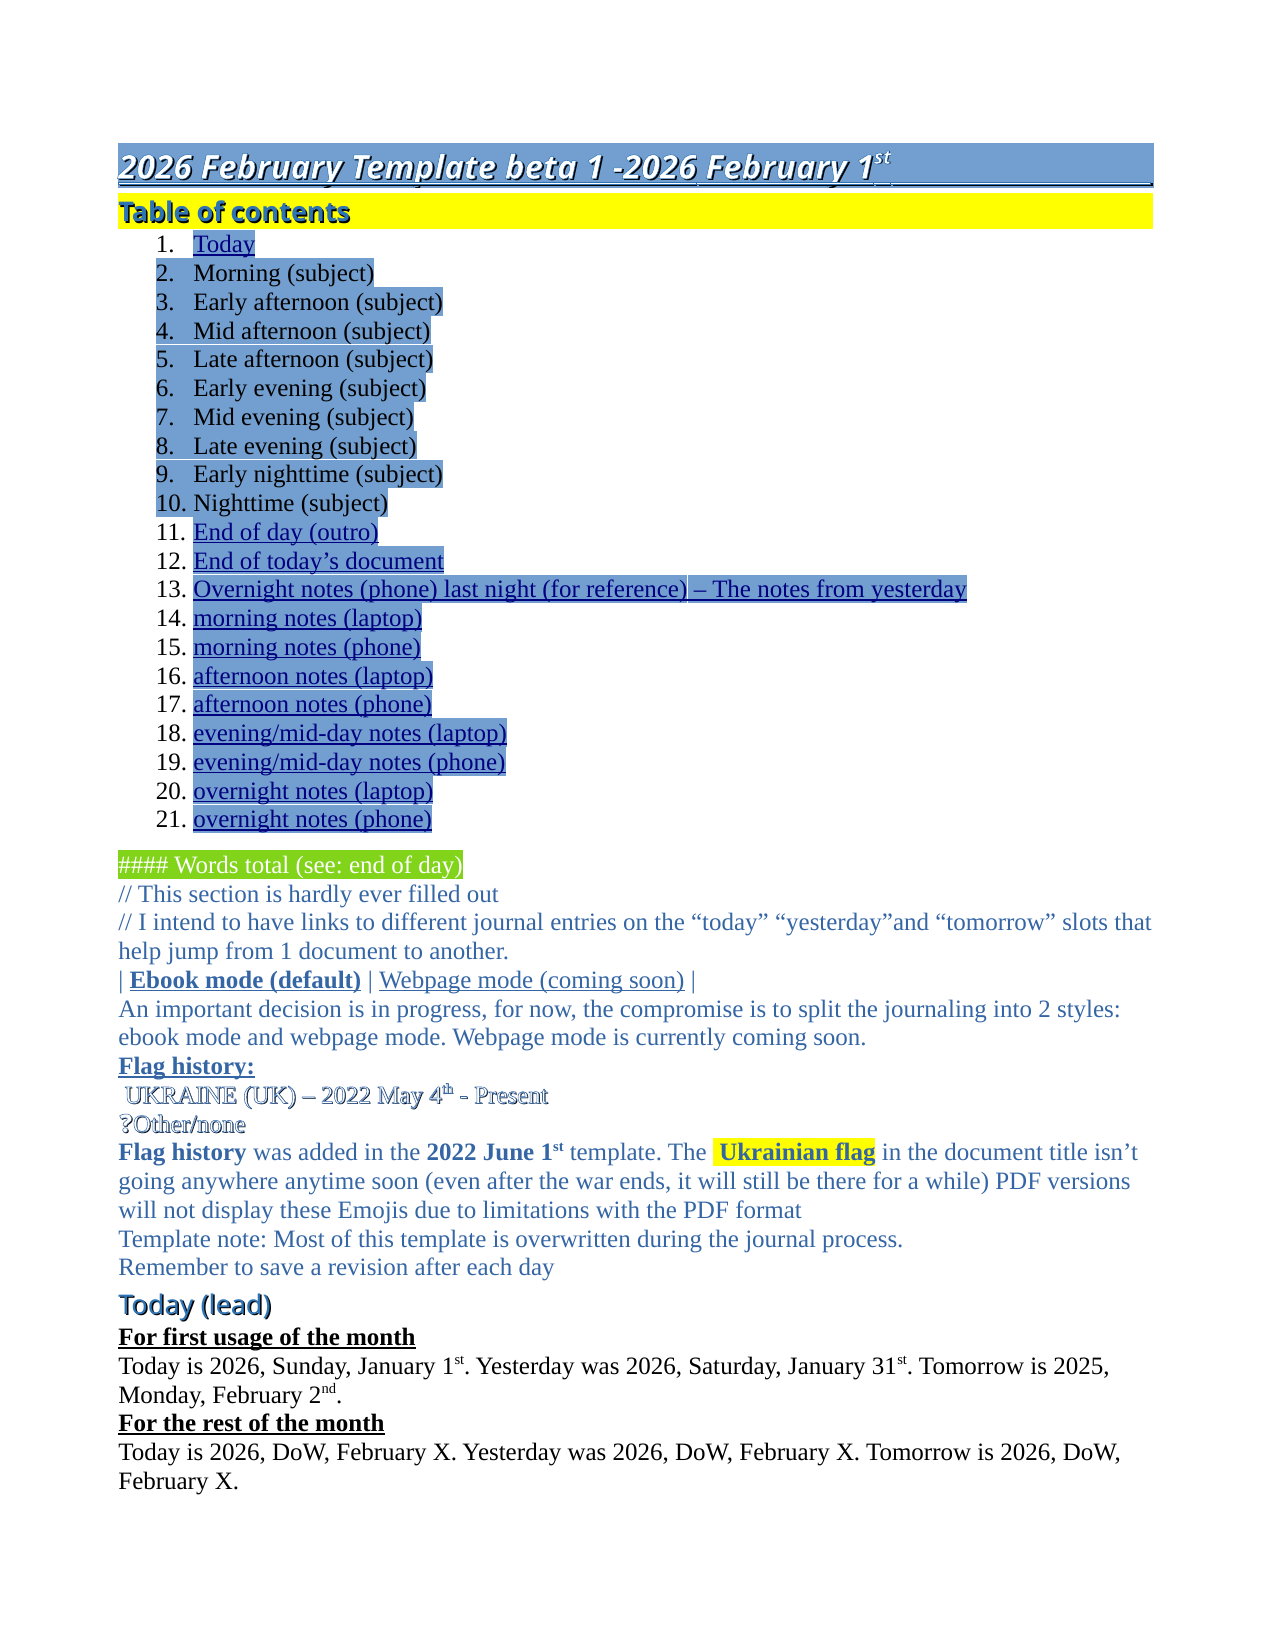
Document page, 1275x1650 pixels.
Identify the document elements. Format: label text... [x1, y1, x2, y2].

text | Ebook mode (default) | Webpage mode (coming soon) | [118, 965, 1157, 994]
list Late evening (subject) [156, 431, 1157, 459]
list Today [156, 229, 1157, 258]
list End of day (outro) [156, 517, 1157, 546]
list morning notes (laptop) [156, 603, 1157, 632]
text Flag history was added in the 2022 June 1st template. The 🇺🇦️ Ukrainian flag in the document title isn’t going anywhere anytime soon (even after the war ends, it will still be there for a while) PDF versions will not display these Emojis due to limitations with the PDF format [118, 1137, 1157, 1224]
list afternoon notes (laptop) [156, 661, 1157, 689]
list Early evening (subject) [156, 373, 1157, 402]
list Mid afternoon (subject) [156, 316, 1157, 344]
list Early afternoon (subject) [156, 287, 1157, 316]
subtitle 2026 February Template beta 1 -2026 February 1st [118, 143, 1157, 188]
list Early nighttime (subject) [156, 459, 1157, 488]
text ❓️Other/none [118, 1109, 1157, 1137]
list Nighttime (subject) [156, 488, 1157, 517]
text // This section is hardly ever filled out [118, 879, 1157, 907]
list Late afternoon (subject) [156, 344, 1157, 373]
list overnight notes (phone) [156, 804, 1157, 833]
list afternoon notes (phone) [156, 689, 1157, 718]
list evening/mid-day notes (laptop) [156, 718, 1157, 747]
list Morning (subject) [156, 258, 1157, 287]
text An important decision is in progress, for now, the compromise is to split the journaling into 2 styles: ebook mode and webpage mode. Webpage mode is currently coming soon. [118, 994, 1157, 1051]
text #### Words total (see: end of day) [118, 850, 1157, 879]
list morning notes (phone) [156, 632, 1157, 661]
list overnight notes (laptop) [156, 776, 1157, 804]
text Remember to save a revision after each day [118, 1252, 1157, 1281]
text Template note: Most of this template is overwritten during the journal process. [118, 1224, 1157, 1252]
list evening/mid-day notes (phone) [156, 747, 1157, 776]
list Mid evening (subject) [156, 402, 1157, 431]
text Today is 2026, Sunday, January 1st. Yesterday was 2026, Saturday, January 31st. Tomorrow is 2025, Monday, February 2nd. [118, 1351, 1157, 1408]
subtitle Today (lead) [118, 1285, 1157, 1322]
text // I intend to have links to different journal entries on the “today” “yesterday”and “tomorrow” slots that help jump from 1 document to another. [118, 907, 1157, 965]
text Flag history: [118, 1051, 1157, 1080]
text 🇺🇦️ UKRAINE (UK) – 2022 May 4th - Present [118, 1080, 1157, 1109]
text For first usage of the month [118, 1322, 1157, 1351]
subtitle Table of contents [118, 193, 1157, 229]
list End of today’s document [156, 546, 1157, 574]
list Overnight notes (phone) last night (for reference) – The notes from yesterday [156, 574, 1157, 603]
text Today is 2026, DoW, February X. Yesterday was 2026, DoW, February X. Tomorrow is 2026, DoW, February X. [118, 1437, 1157, 1495]
text For the rest of the month [118, 1408, 1157, 1437]
